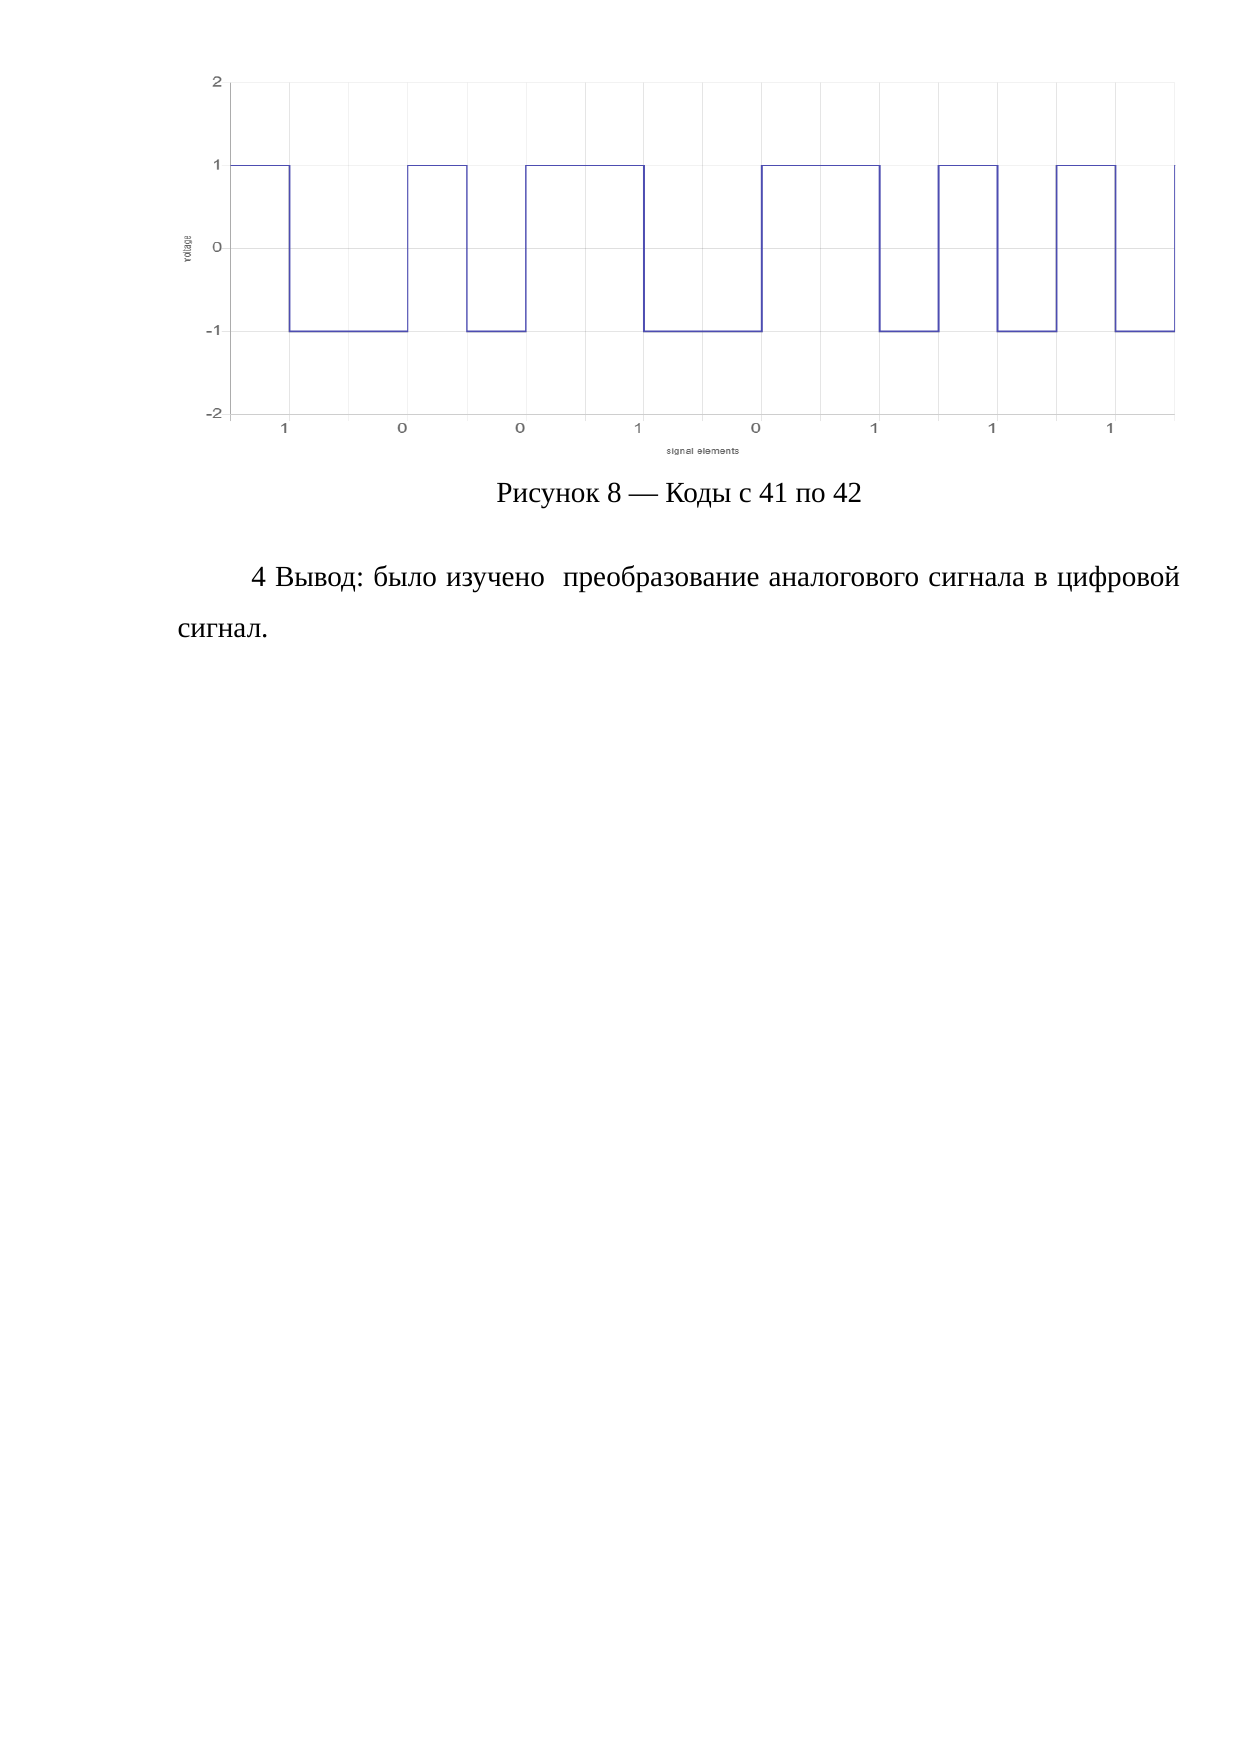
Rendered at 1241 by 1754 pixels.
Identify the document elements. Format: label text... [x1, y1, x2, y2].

text 4 Вывод: было изучено преобразование аналогового сигнала в цифровой сигнал. [177, 559, 1181, 643]
picture [177, 75, 1182, 459]
text Рисунок 8 — Коды с 41 по 42 [177, 459, 1181, 509]
